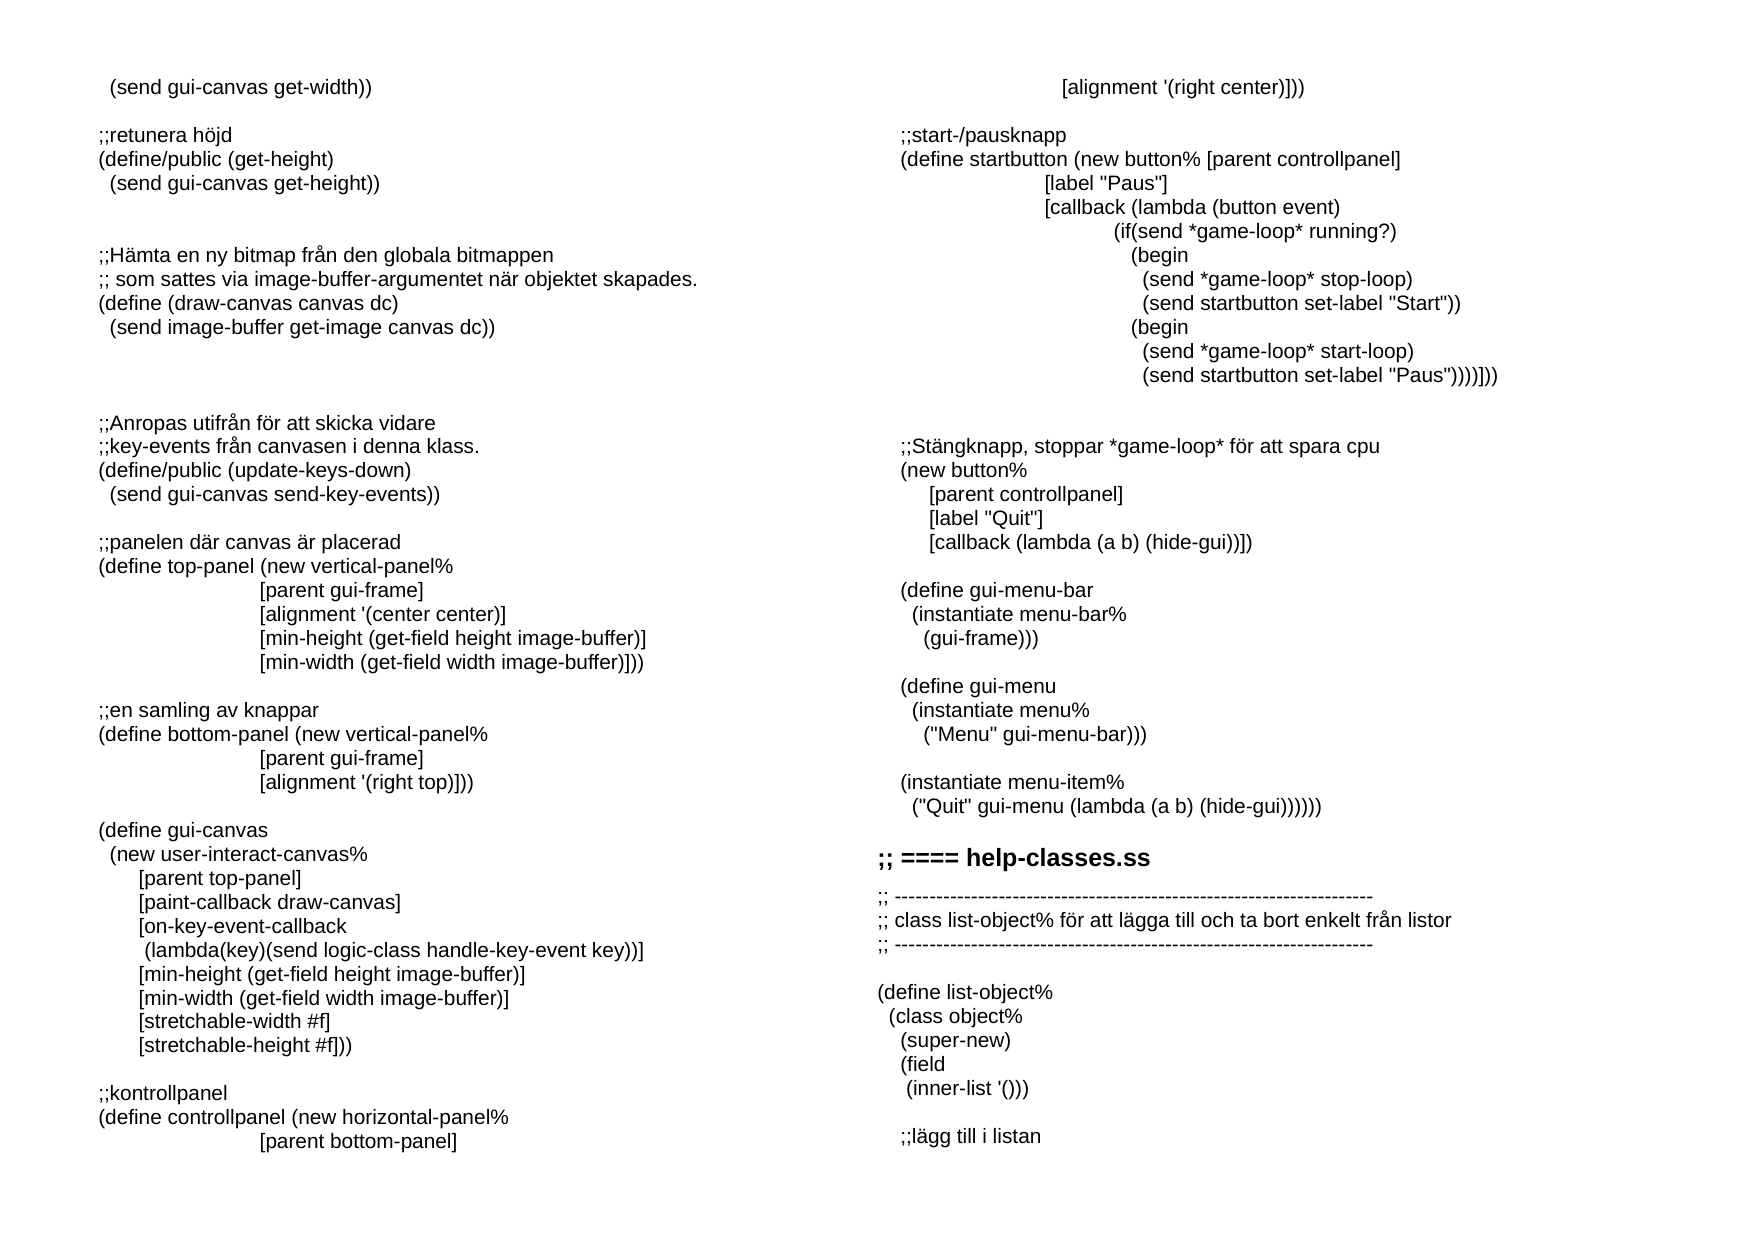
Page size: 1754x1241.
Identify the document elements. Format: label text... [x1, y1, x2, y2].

text (inner-list '())) [877, 1076, 1679, 1099]
text (send *game-loop* start-loop) [877, 338, 1679, 362]
text [paint-callback draw-canvas] [75, 889, 877, 913]
text ;;retunera höjd [75, 123, 877, 147]
text (if(send *game-loop* running?) [877, 219, 1679, 243]
text ;;en samling av knappar [75, 698, 877, 722]
text (define list-object% [877, 980, 1679, 1004]
text (send startbutton set-label "Start")) [877, 291, 1679, 314]
text ("Quit" gui-menu (lambda (a b) (hide-gui)))))) [877, 794, 1679, 818]
text ;; --------------------------------------------------------------------- [877, 932, 1679, 956]
text [min-height (get-field height image-buffer)] [75, 626, 877, 650]
text (define/public (update-keys-down) [75, 458, 877, 482]
text (send *game-loop* stop-loop) [877, 267, 1679, 291]
text (define (draw-canvas canvas dc) [75, 291, 877, 314]
text [label "Paus"] [877, 171, 1679, 195]
text ;; som sattes via image-buffer-argumentet när objektet skapades. [75, 267, 877, 291]
text ;;key-events från canvasen i denna klass. [75, 434, 877, 458]
text (begin [877, 314, 1679, 338]
text [callback (lambda (a b) (hide-gui))]) [877, 530, 1679, 554]
text (send image-buffer get-image canvas dc)) [75, 314, 877, 338]
text [parent bottom-panel] [75, 1129, 877, 1153]
text [stretchable-width #f] [75, 1009, 877, 1033]
text ;; --------------------------------------------------------------------- [877, 884, 1679, 908]
text [min-width (get-field width image-buffer)])) [75, 650, 877, 674]
text [alignment '(right top)])) [75, 770, 877, 794]
text [parent top-panel] [75, 866, 877, 889]
text (instantiate menu-item% [877, 770, 1679, 794]
text ;;Anropas utifrån för att skicka vidare [75, 410, 877, 434]
text (define gui-menu [877, 674, 1679, 698]
text (define controllpanel (new horizontal-panel% [75, 1105, 877, 1129]
text (define gui-menu-bar [877, 578, 1679, 602]
text (super-new) [877, 1028, 1679, 1052]
text ;;Stängknapp, stoppar *game-loop* för att spara cpu [877, 434, 1679, 458]
text ;;kontrollpanel [75, 1081, 877, 1105]
text (send startbutton set-label "Paus"))))])) [877, 362, 1679, 386]
text (gui-frame))) [877, 626, 1679, 650]
text [parent gui-frame] [75, 746, 877, 770]
text ;;Hämta en ny bitmap från den globala bitmappen [75, 243, 877, 267]
text [label "Quit"] [877, 506, 1679, 530]
text ;;panelen där canvas är placerad [75, 530, 877, 554]
text [parent gui-frame] [75, 578, 877, 602]
text [callback (lambda (button event) [877, 195, 1679, 219]
text ;;lägg till i listan [877, 1123, 1679, 1147]
text (define top-panel (new vertical-panel% [75, 554, 877, 578]
text ;;start-/pausknapp [877, 123, 1679, 147]
text (class object% [877, 1004, 1679, 1028]
text (field [877, 1052, 1679, 1076]
text [min-height (get-field height image-buffer)] [75, 961, 877, 985]
text (begin [877, 243, 1679, 267]
text (new user-interact-canvas% [75, 842, 877, 866]
text [stretchable-height #f])) [75, 1033, 877, 1057]
text (define bottom-panel (new vertical-panel% [75, 722, 877, 746]
text (lambda(key)(send logic-class handle-key-event key))] [75, 937, 877, 961]
text (instantiate menu% [877, 698, 1679, 722]
text (define gui-canvas [75, 818, 877, 842]
text (instantiate menu-bar% [877, 602, 1679, 626]
text (send gui-canvas send-key-events)) [75, 482, 877, 506]
text (send gui-canvas get-height)) [75, 171, 877, 195]
text ;; class list-object% för att lägga till och ta bort enkelt från listor [877, 908, 1679, 932]
text [parent controllpanel] [877, 482, 1679, 506]
text (new button% [877, 458, 1679, 482]
text (define startbutton (new button% [parent controllpanel] [877, 147, 1679, 171]
text (send gui-canvas get-width)) [75, 75, 877, 99]
text [alignment '(center center)] [75, 602, 877, 626]
text (define/public (get-height) [75, 147, 877, 171]
text [min-width (get-field width image-buffer)] [75, 985, 877, 1009]
text [on-key-event-callback [75, 913, 877, 937]
text [alignment '(right center)])) [877, 75, 1679, 99]
text ;; ==== help-classes.ss [877, 843, 1679, 871]
text ("Menu" gui-menu-bar))) [877, 722, 1679, 746]
